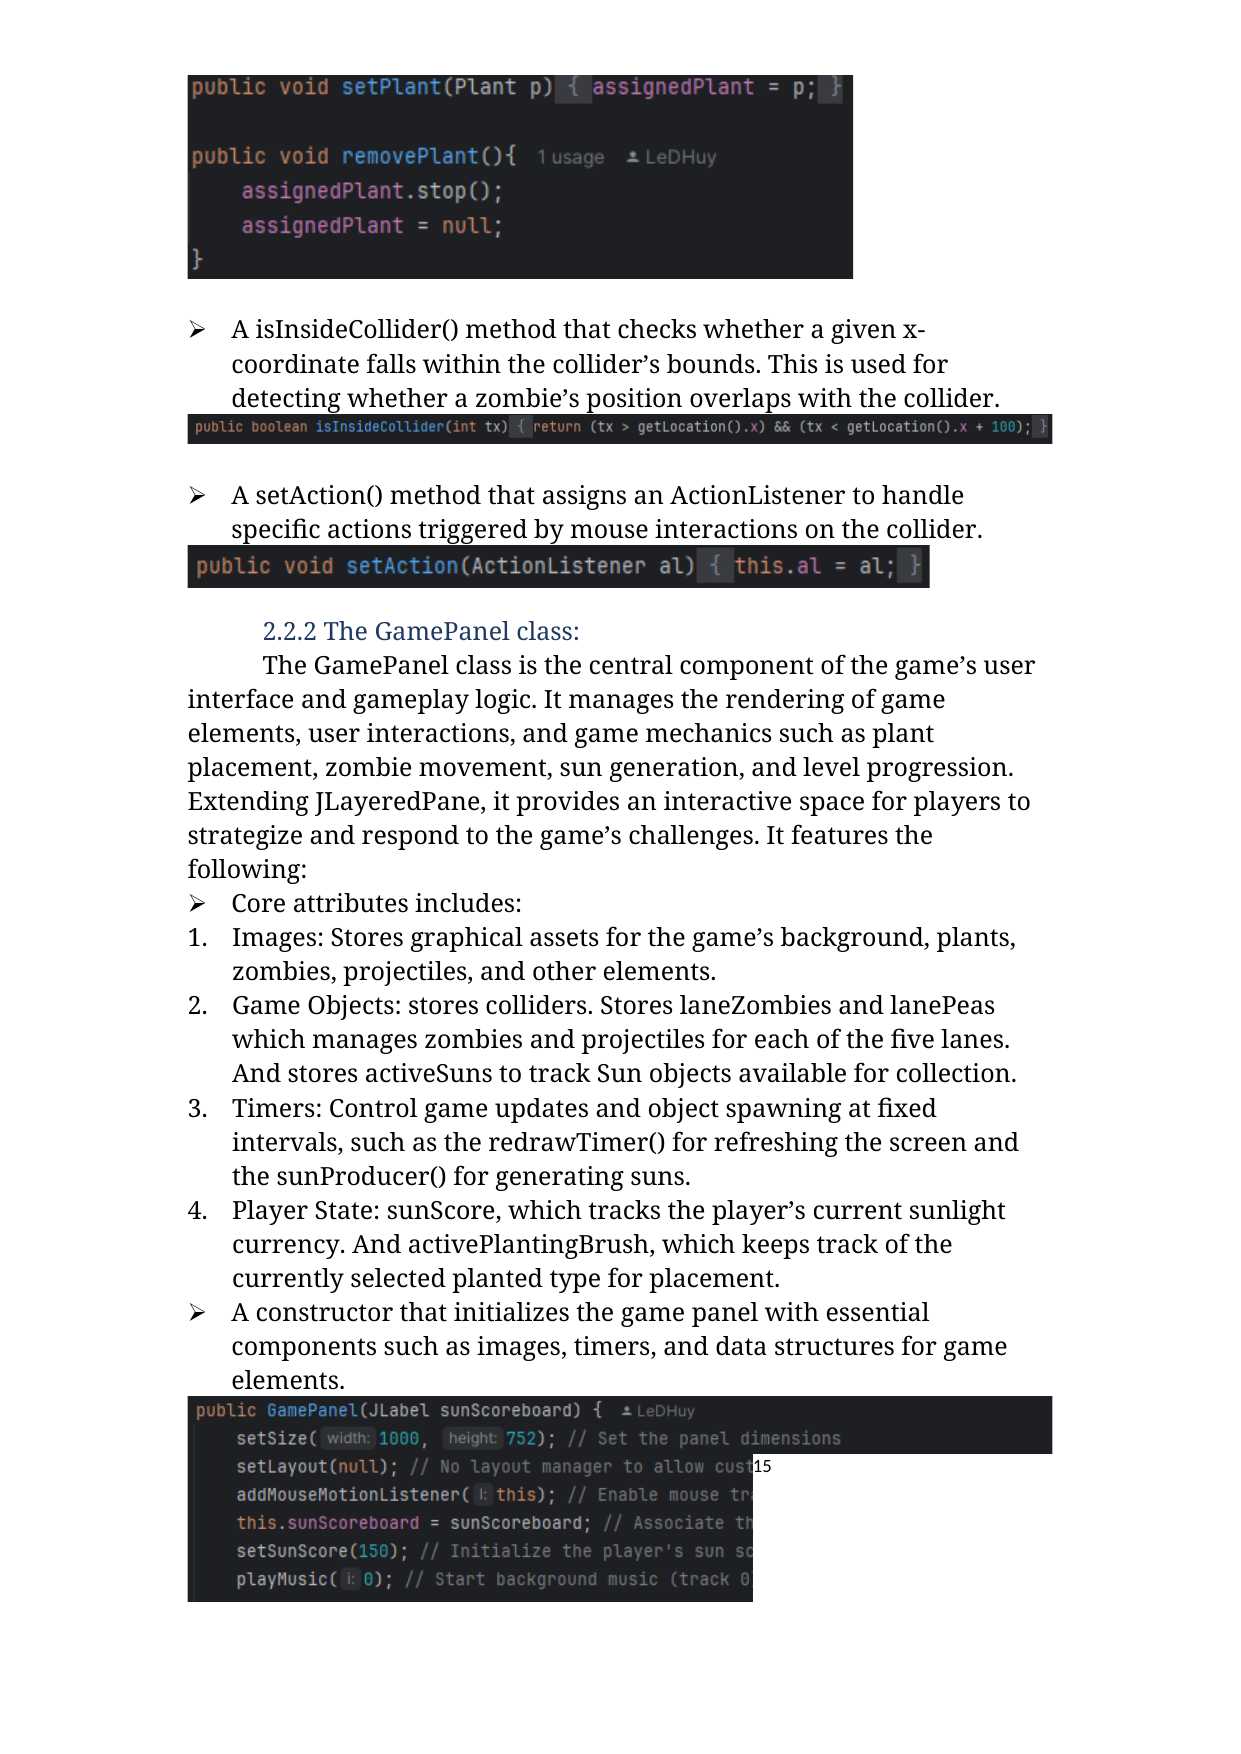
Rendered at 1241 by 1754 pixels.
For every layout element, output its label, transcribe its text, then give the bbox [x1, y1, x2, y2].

list Timers: Control game updates and object spawning at fixed intervals, such as the redrawTimer() for refreshing the screen and the sunProducer() for generating suns. [187, 1090, 1053, 1192]
text The GamePanel class is the central component of the game’s user interface and gameplay logic. It manages the rendering of game elements, user interactions, and game mechanics such as plant placement, zombie movement, sun generation, and level progression. Extending JLayeredPane, it provides an interactive space for players to strategize and respond to the game’s challenges. It features the following: [187, 647, 1053, 886]
list A setAction() method that assigns an ActionListener to handle specific actions triggered by mouse interactions on the collider. [187, 478, 1053, 546]
list Core attributes includes: [187, 886, 1053, 920]
list Images: Stores graphical assets for the game’s background, plants, zombies, projectiles, and other elements. [187, 920, 1053, 988]
list Game Objects: stores colliders. Stores laneZombies and lanePeas which manages zombies and projectiles for each of the five lanes. And stores activeSuns to track Sun objects available for collection. [187, 988, 1053, 1090]
list A isInsideCollider() method that checks whether a given x-coordinate falls within the collider’s bounds. This is used for detecting whether a zombie’s position overlaps with the collider. [187, 312, 1053, 414]
list A constructor that initializes the game panel with essential components such as images, timers, and data structures for game elements. [187, 1294, 1053, 1396]
list Player State: sunScore, which tracks the player’s current sunlight currency. And activePlantingBrush, which keeps track of the currently selected planted type for placement. [187, 1192, 1053, 1294]
text 2.2.2 The GamePanel class: [187, 613, 1053, 647]
